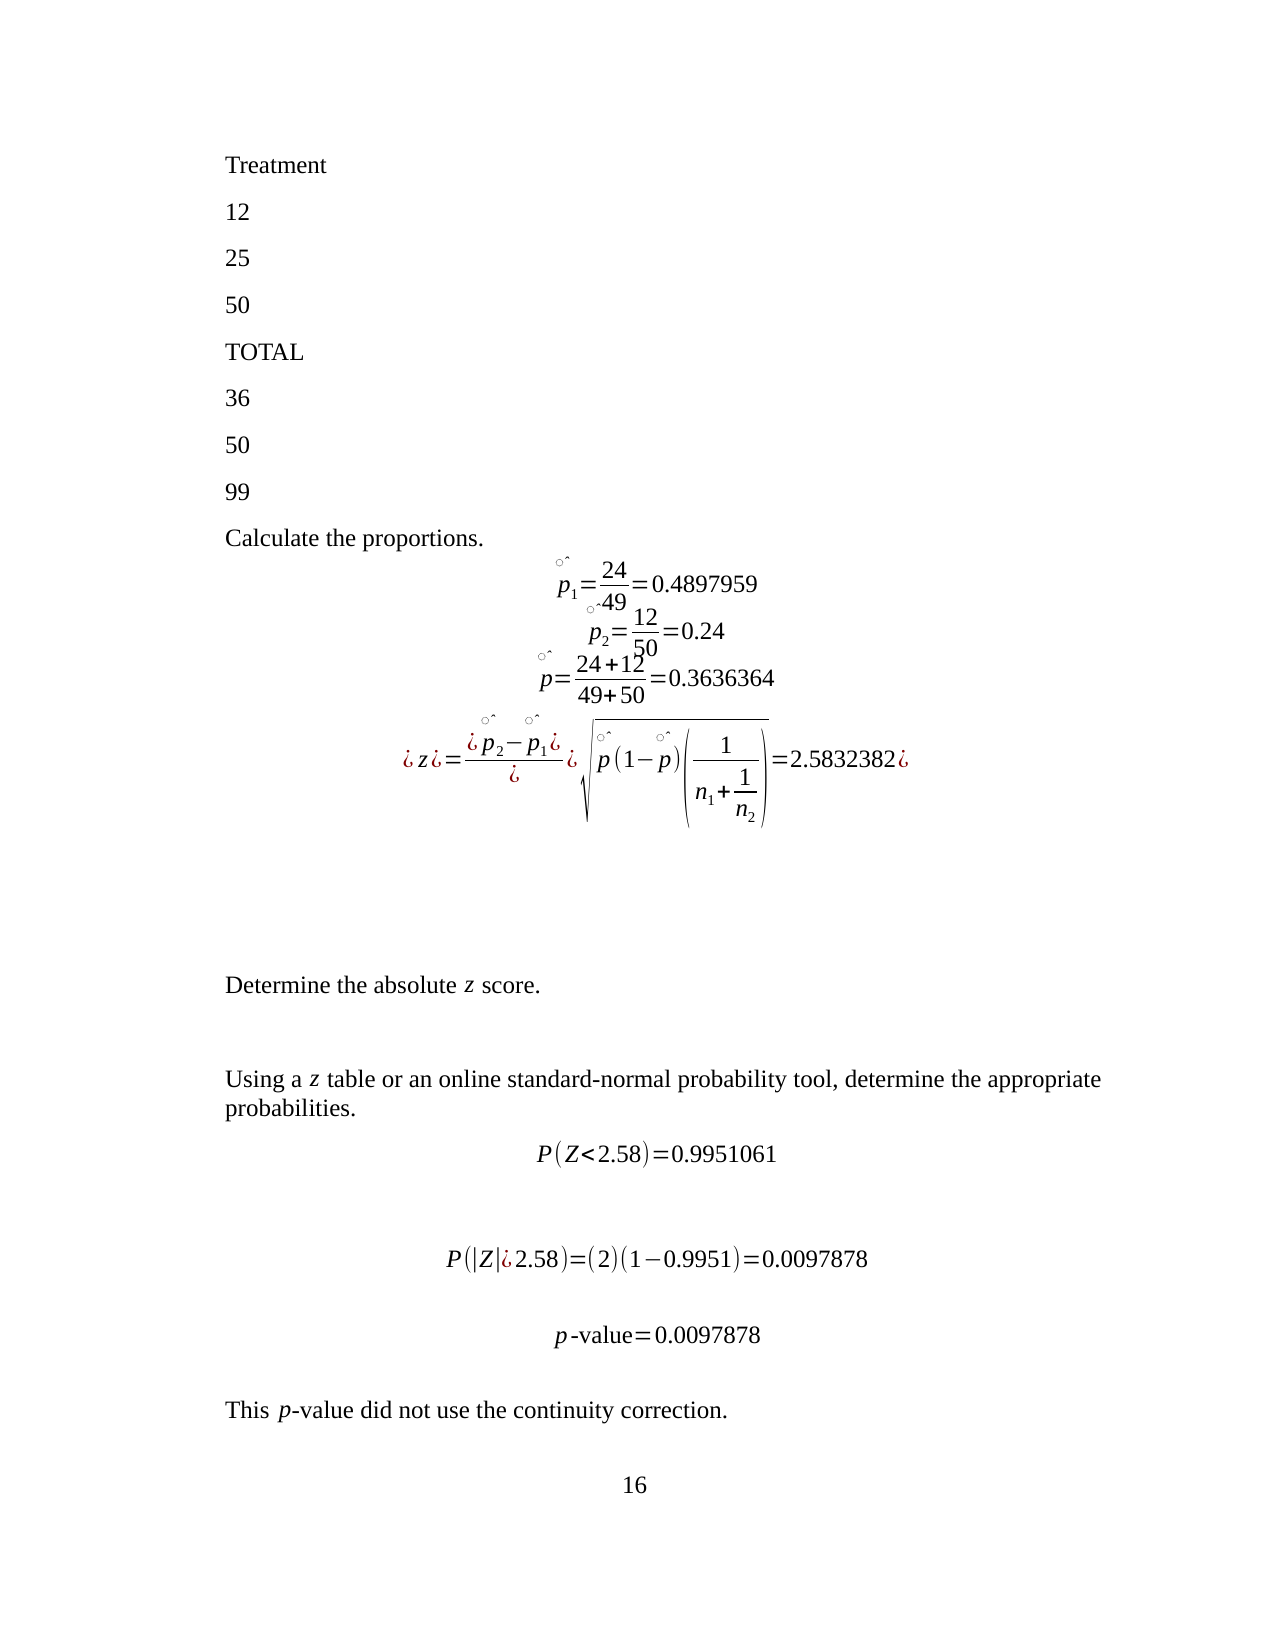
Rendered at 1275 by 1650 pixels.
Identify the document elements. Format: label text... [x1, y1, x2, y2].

list Using a table or an online standard-normal probability tool, determine the appropriate probabilities. [187, 1064, 1125, 1121]
list TOTAL [187, 337, 1125, 365]
list Treatment [187, 150, 1125, 179]
list 36 [187, 383, 1125, 412]
list 25 [187, 243, 1125, 272]
list Determine the absolute score. [187, 971, 1125, 999]
list 12 [187, 197, 1125, 225]
list 50 [187, 430, 1125, 459]
list 99 [187, 477, 1125, 505]
list Calculate the proportions. [187, 523, 1125, 552]
list 50 [187, 290, 1125, 319]
list This -value did not use the continuity correction. [187, 1396, 1125, 1424]
